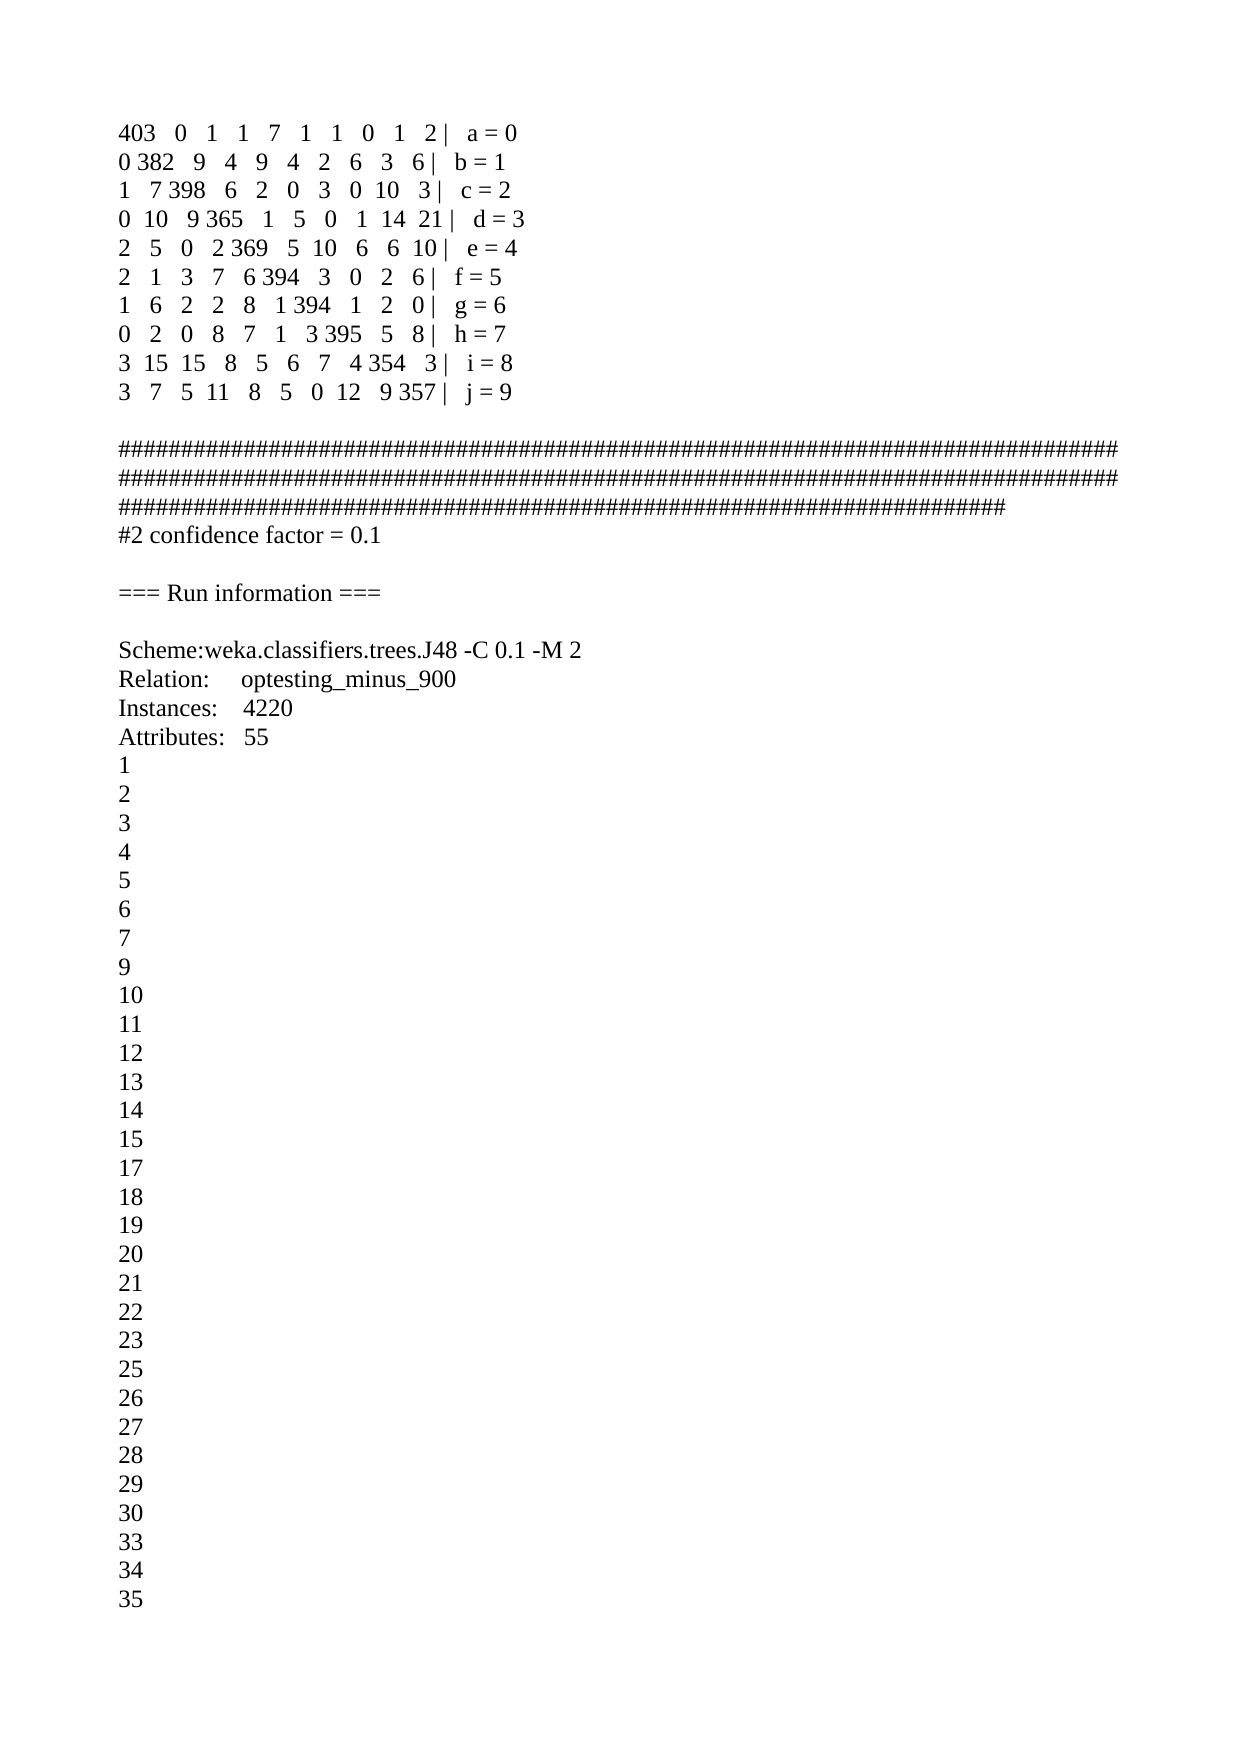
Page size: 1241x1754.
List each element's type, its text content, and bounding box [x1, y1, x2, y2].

text 13 [118, 1067, 1122, 1096]
text 35 [118, 1584, 1122, 1613]
text 21 [118, 1268, 1122, 1297]
text 29 [118, 1469, 1122, 1498]
text 20 [118, 1239, 1122, 1268]
text 2 [118, 779, 1122, 808]
text 15 [118, 1124, 1122, 1153]
text 4 [118, 837, 1122, 866]
text 1 [118, 751, 1122, 779]
text 25 [118, 1354, 1122, 1383]
text 12 [118, 1038, 1122, 1067]
text #2 confidence factor = 0.1 [118, 521, 1122, 549]
text 2 1 3 7 6 394 3 0 2 6 | f = 5 [118, 262, 1122, 291]
text 34 [118, 1556, 1122, 1584]
text 23 [118, 1326, 1122, 1354]
text 3 15 15 8 5 6 7 4 354 3 | i = 8 [118, 348, 1122, 377]
text 19 [118, 1211, 1122, 1239]
text Attributes: 55 [118, 722, 1122, 751]
text 3 7 5 11 8 5 0 12 9 357 | j = 9 [118, 377, 1122, 406]
text 33 [118, 1527, 1122, 1556]
text 2 5 0 2 369 5 10 6 6 10 | e = 4 [118, 233, 1122, 262]
text 0 10 9 365 1 5 0 1 14 21 | d = 3 [118, 204, 1122, 233]
text 30 [118, 1498, 1122, 1527]
text 11 [118, 1009, 1122, 1038]
text Scheme:weka.classifiers.trees.J48 -C 0.1 -M 2 [118, 636, 1122, 664]
text 0 2 0 8 7 1 3 395 5 8 | h = 7 [118, 319, 1122, 348]
text 22 [118, 1297, 1122, 1326]
text 9 [118, 952, 1122, 981]
text 403 0 1 1 7 1 1 0 1 2 | a = 0 [118, 118, 1122, 147]
text 7 [118, 923, 1122, 952]
text 17 [118, 1153, 1122, 1182]
text 6 [118, 894, 1122, 923]
text 1 6 2 2 8 1 394 1 2 0 | g = 6 [118, 291, 1122, 319]
text 3 [118, 808, 1122, 837]
text 26 [118, 1383, 1122, 1412]
text 1 7 398 6 2 0 3 0 10 3 | c = 2 [118, 176, 1122, 204]
text Instances: 4220 [118, 693, 1122, 722]
text 14 [118, 1096, 1122, 1124]
text 27 [118, 1412, 1122, 1441]
text ####################################################################################################################################################################################################################################### [118, 434, 1122, 521]
text 0 382 9 4 9 4 2 6 3 6 | b = 1 [118, 147, 1122, 176]
text 10 [118, 981, 1122, 1009]
text Relation: optesting_minus_900 [118, 664, 1122, 693]
text === Run information === [118, 578, 1122, 607]
text 28 [118, 1441, 1122, 1469]
text 5 [118, 866, 1122, 894]
text 18 [118, 1182, 1122, 1211]
